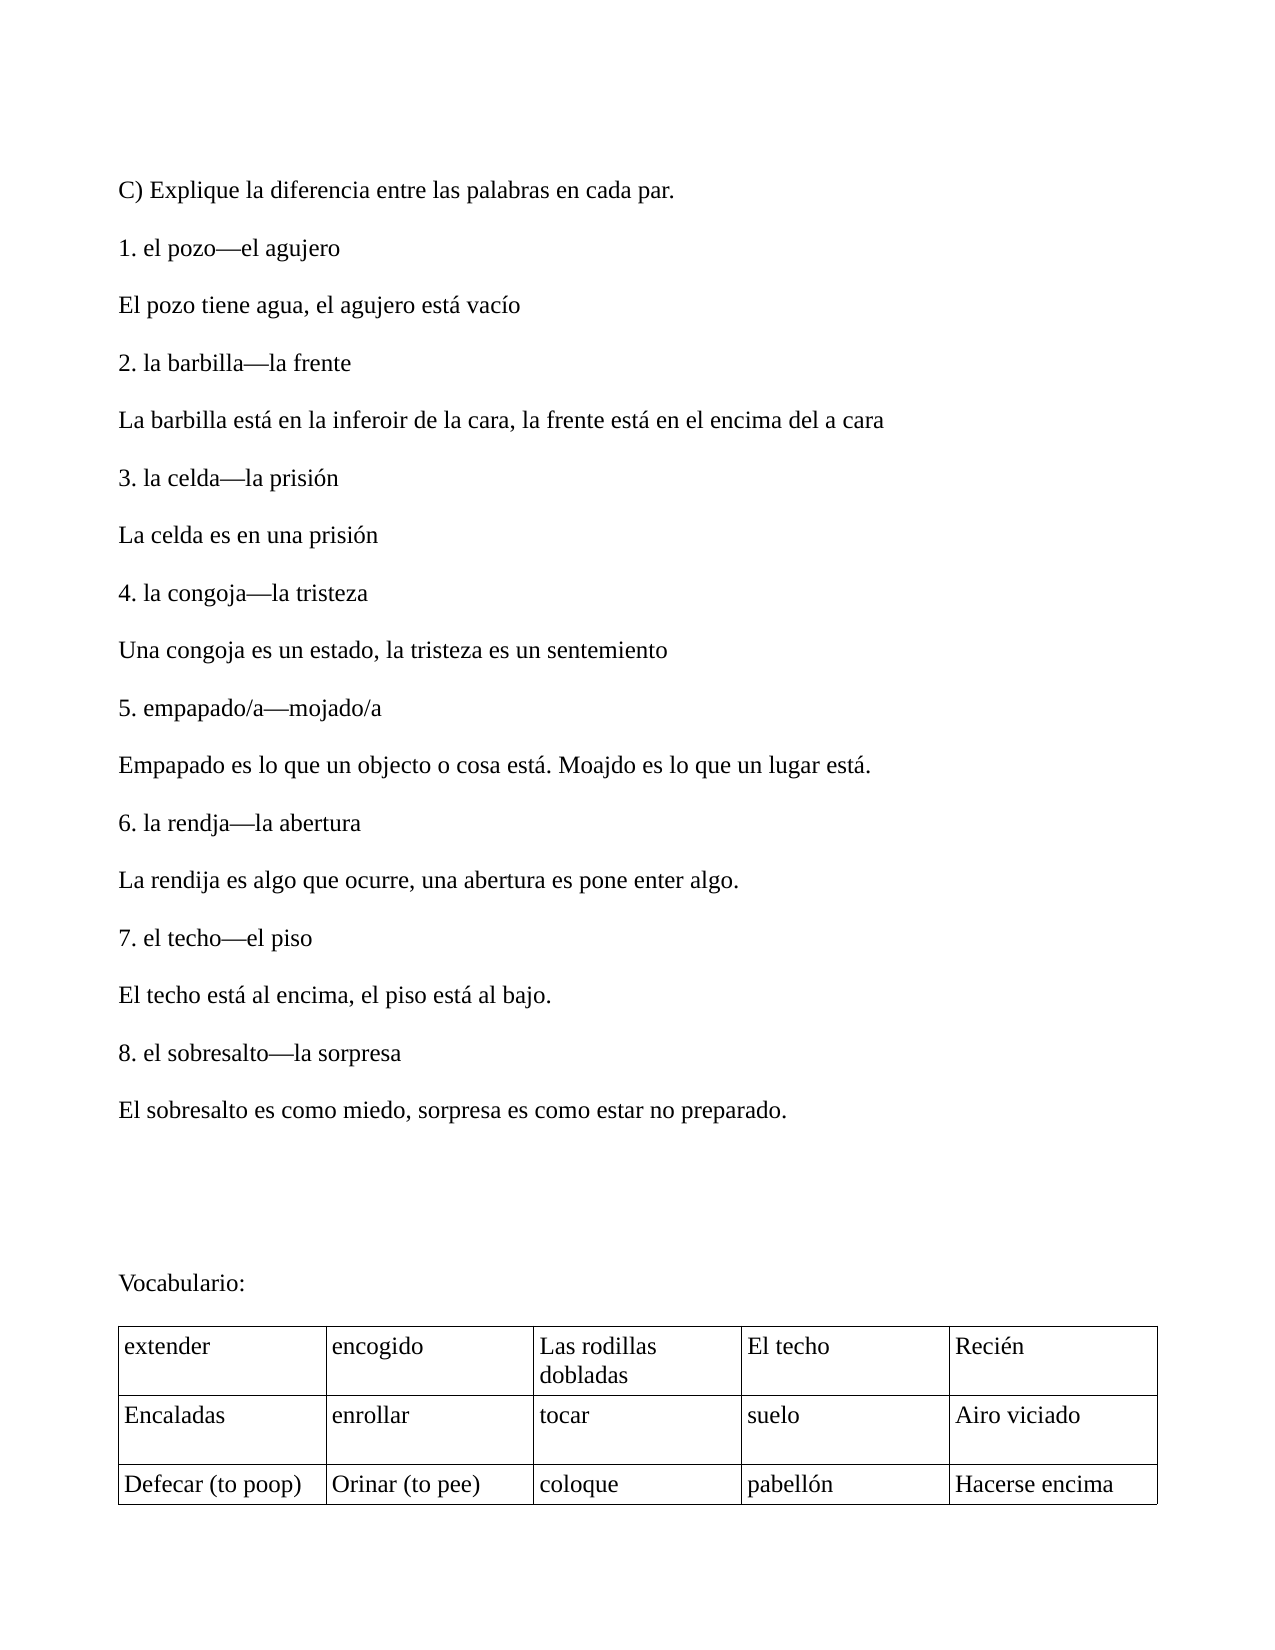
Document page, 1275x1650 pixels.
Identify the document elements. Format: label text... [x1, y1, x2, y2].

table_cell Encaladas [119, 1396, 326, 1464]
table_header extender [119, 1327, 326, 1395]
table_header Las rodillas dobladas [534, 1327, 741, 1395]
table_header Recién [950, 1327, 1157, 1395]
text La rendija es algo que ocurre, una abertura es pone enter algo. [118, 866, 1157, 894]
text Empapado es lo que un objecto o cosa está. Moajdo es lo que un lugar está. [118, 751, 1157, 779]
text La barbilla está en la inferoir de la cara, la frente está en el encima del a cara [118, 406, 1157, 434]
text 4. la congoja—la tristeza [118, 578, 1157, 607]
table_header El techo [742, 1327, 949, 1395]
text 5. empapado/a—mojado/a [118, 693, 1157, 722]
text La celda es en una prisión [118, 521, 1157, 549]
text 2. la barbilla—la frente [118, 348, 1157, 377]
text El sobresalto es como miedo, sorpresa es como estar no preparado. [118, 1096, 1157, 1124]
table_header encogido [327, 1327, 533, 1395]
table_cell coloque [534, 1465, 741, 1504]
table_cell Hacerse encima [950, 1465, 1157, 1504]
text El pozo tiene agua, el agujero está vacío [118, 291, 1157, 319]
table_cell pabellón [742, 1465, 949, 1504]
table_cell Airo viciado [950, 1396, 1157, 1464]
text 7. el techo—el piso [118, 923, 1157, 952]
text Una congoja es un estado, la tristeza es un sentemiento [118, 636, 1157, 664]
table_cell Orinar (to pee) [327, 1465, 533, 1504]
table_cell suelo [742, 1396, 949, 1464]
text 8. el sobresalto—la sorpresa [118, 1038, 1157, 1067]
text 1. el pozo—el agujero [118, 233, 1157, 262]
text 6. la rendja—la abertura [118, 808, 1157, 837]
text Vocabulario: [118, 1268, 1157, 1297]
table_cell enrollar [327, 1396, 533, 1464]
text 3. la celda—la prisión [118, 463, 1157, 492]
table_cell tocar [534, 1396, 741, 1464]
text C) Explique la diferencia entre las palabras en cada par. [118, 176, 1157, 204]
text El techo está al encima, el piso está al bajo. [118, 981, 1157, 1009]
table_cell Defecar (to poop) [119, 1465, 326, 1504]
